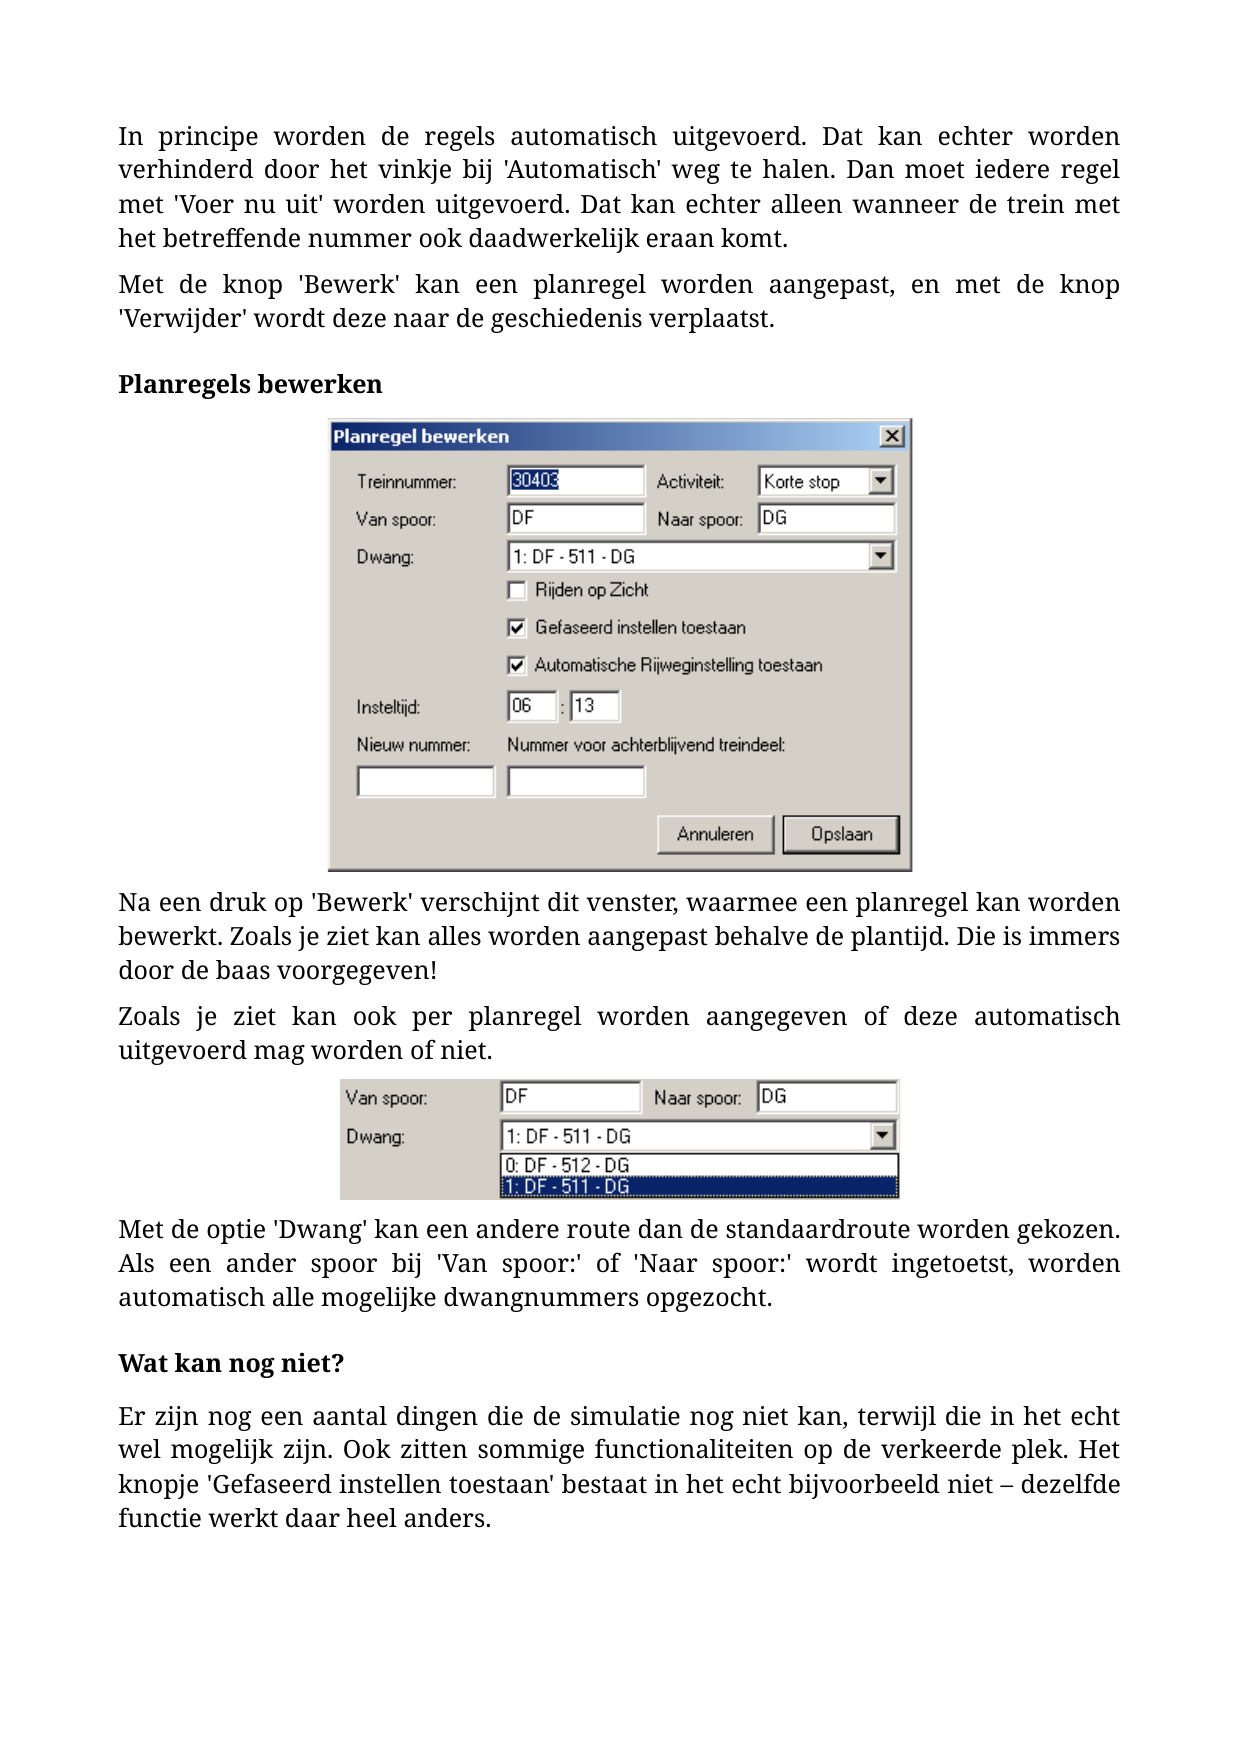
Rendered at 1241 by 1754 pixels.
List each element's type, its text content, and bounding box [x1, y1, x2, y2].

subtitle Wat kan nog niet? [118, 1346, 1122, 1380]
text In principe worden de regels automatisch uitgevoerd. Dat kan echter worden verhinderd door het vinkje bij 'Automatisch' weg te halen. Dan moet iedere regel met 'Voer nu uit' worden uitgevoerd. Dat kan echter alleen wanneer de trein met het betreffende nummer ook daadwerkelijk eraan komt. [118, 118, 1122, 254]
text Na een druk op 'Bewerk' verschijnt dit venster, waarmee een planregel kan worden bewerkt. Zoals je ziet kan alles worden aangepast behalve de plantijd. Die is immers door de baas voorgegeven! [118, 884, 1122, 987]
text Zoals je ziet kan ook per planregel worden aangegeven of deze automatisch uitgevoerd mag worden of niet. [118, 999, 1122, 1067]
text Met de knop 'Bewerk' kan een planregel worden aangepast, en met de knop 'Verwijder' wordt deze naar de geschiedenis verplaatst. [118, 267, 1122, 335]
text Met de optie 'Dwang' kan een andere route dan de standaardroute worden gekozen. Als een ander spoor bij 'Van spoor:' of 'Naar spoor:' wordt ingetoetst, worden automatisch alle mogelijke dwangnummers opgezocht. [118, 1212, 1122, 1314]
subtitle Planregels bewerken [118, 366, 1122, 400]
text Er zijn nog een aantal dingen die de simulatie nog niet kan, terwijl die in het echt wel mogelijk zijn. Ook zitten sommige functionaliteiten op de verkeerde plek. Het knopje 'Gefaseerd instellen toestaan' bestaat in het echt bijvoorbeeld niet – dezelfde functie werkt daar heel anders. [118, 1398, 1122, 1534]
picture [327, 418, 913, 872]
